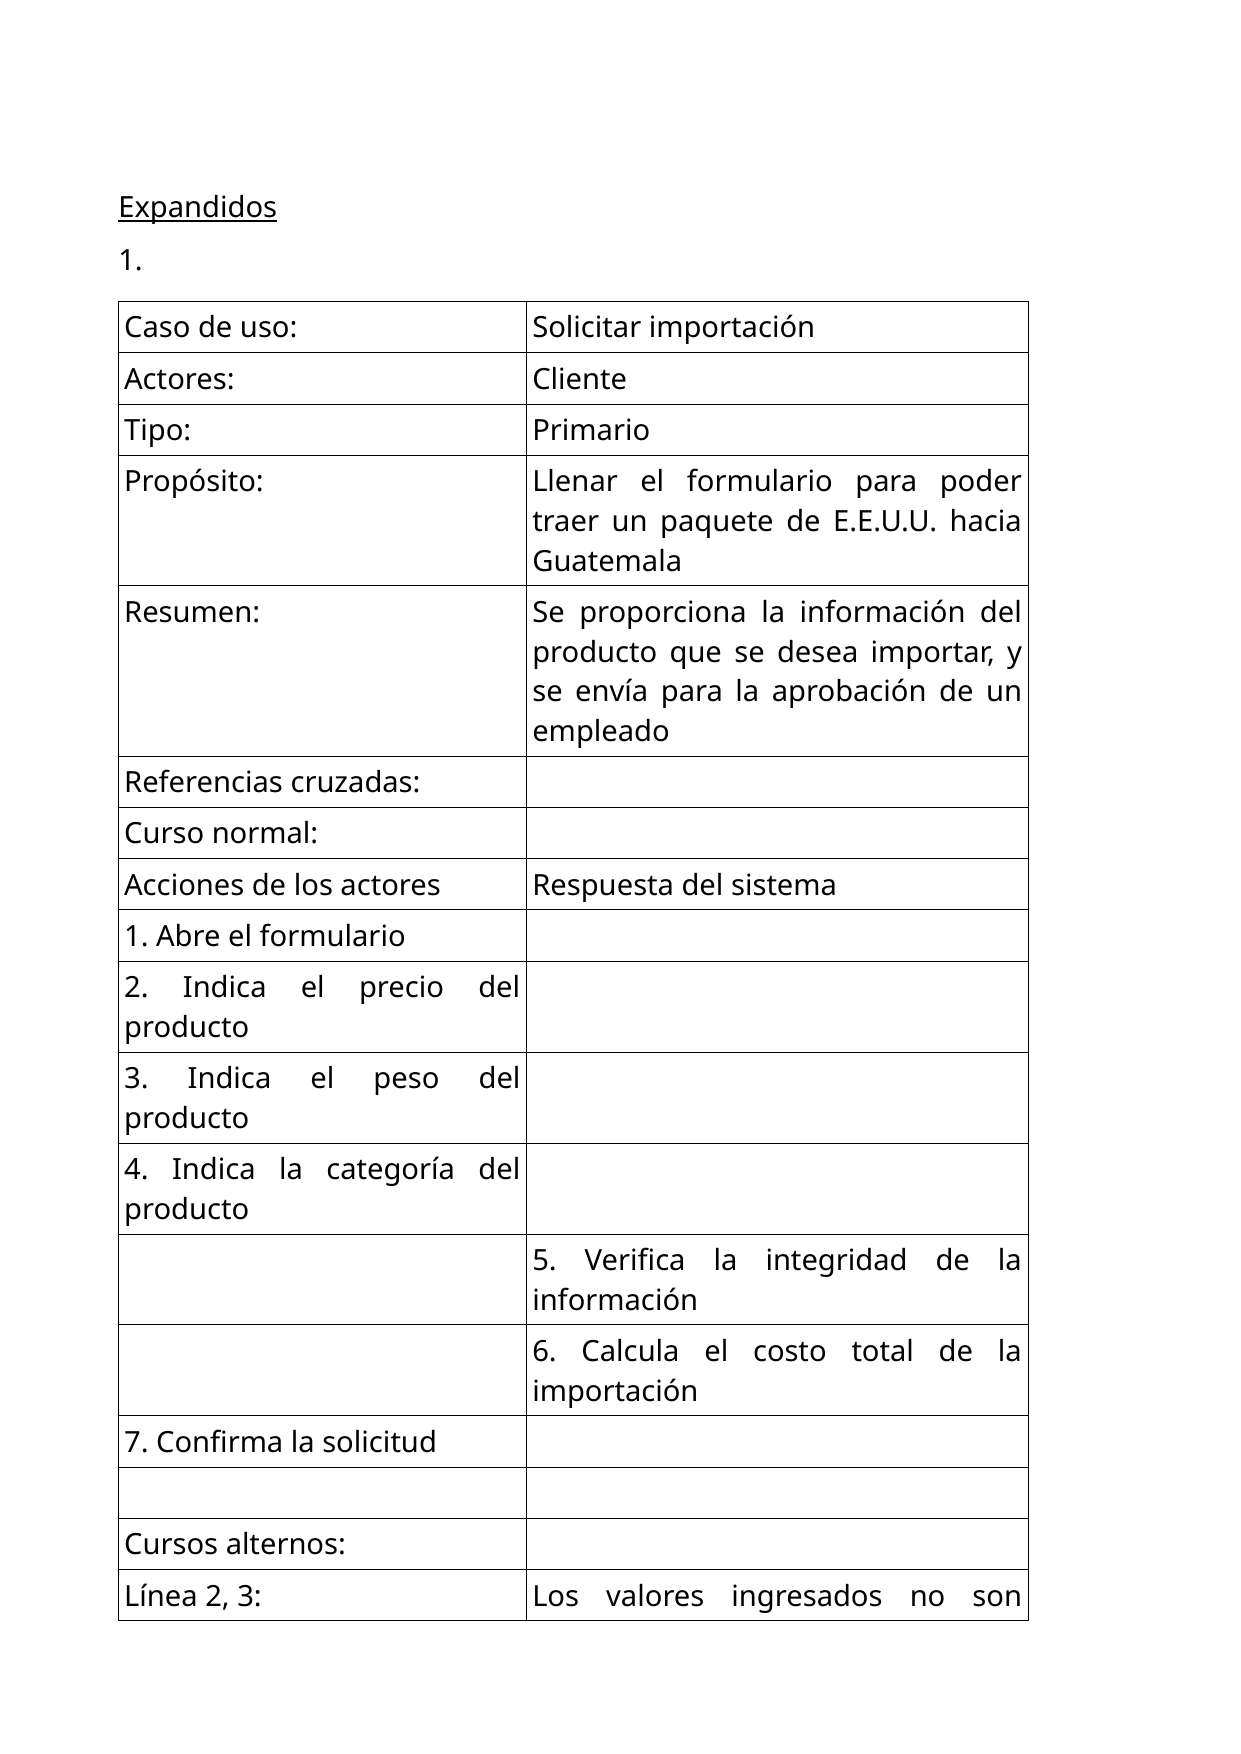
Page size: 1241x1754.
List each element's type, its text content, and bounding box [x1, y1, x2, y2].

table_cell Línea 2, 3: [119, 1570, 526, 1620]
table_cell Cliente [527, 353, 1028, 403]
table_cell Respuesta del sistema [527, 859, 1028, 909]
table_cell [527, 757, 1028, 807]
table_cell Primario [527, 405, 1028, 455]
table_cell Referencias cruzadas: [119, 757, 526, 807]
table_cell [527, 1053, 1028, 1142]
table_cell 6. Calcula el costo total de la importación [527, 1325, 1028, 1415]
table_cell Actores: [119, 353, 526, 403]
table_header Solicitar importación [527, 302, 1028, 352]
table_cell [119, 1325, 526, 1415]
table_cell [527, 962, 1028, 1052]
text 1. [118, 239, 1122, 278]
subtitle Expandidos [118, 187, 1122, 226]
table_cell Curso normal: [119, 808, 526, 858]
table_cell [527, 1468, 1028, 1518]
table_cell 4. Indica la categoría del producto [119, 1144, 526, 1233]
table_cell [527, 910, 1028, 961]
table_cell 3. Indica el peso del producto [119, 1053, 526, 1142]
table_cell Tipo: [119, 405, 526, 455]
table_cell 5. Verifica la integridad de la información [527, 1235, 1028, 1324]
table_cell Llenar el formulario para poder traer un paquete de E.E.U.U. hacia Guatemala [527, 456, 1028, 585]
table_cell [119, 1468, 526, 1518]
table_cell [527, 1144, 1028, 1233]
table_cell Se proporciona la información del producto que se desea importar, y se envía para la aprobación de un empleado [527, 586, 1028, 756]
table_cell 2. Indica el precio del producto [119, 962, 526, 1052]
table_cell Los valores ingresados no son [527, 1570, 1028, 1620]
table_cell Cursos alternos: [119, 1519, 526, 1569]
table_cell 7. Confirma la solicitud [119, 1416, 526, 1467]
table_cell [527, 1519, 1028, 1569]
table_cell Acciones de los actores [119, 859, 526, 909]
table_cell Propósito: [119, 456, 526, 585]
table_cell [527, 1416, 1028, 1467]
table_header Caso de uso: [119, 302, 526, 352]
table_cell [119, 1235, 526, 1324]
table_cell Resumen: [119, 586, 526, 756]
table_cell [527, 808, 1028, 858]
table_cell 1. Abre el formulario [119, 910, 526, 961]
